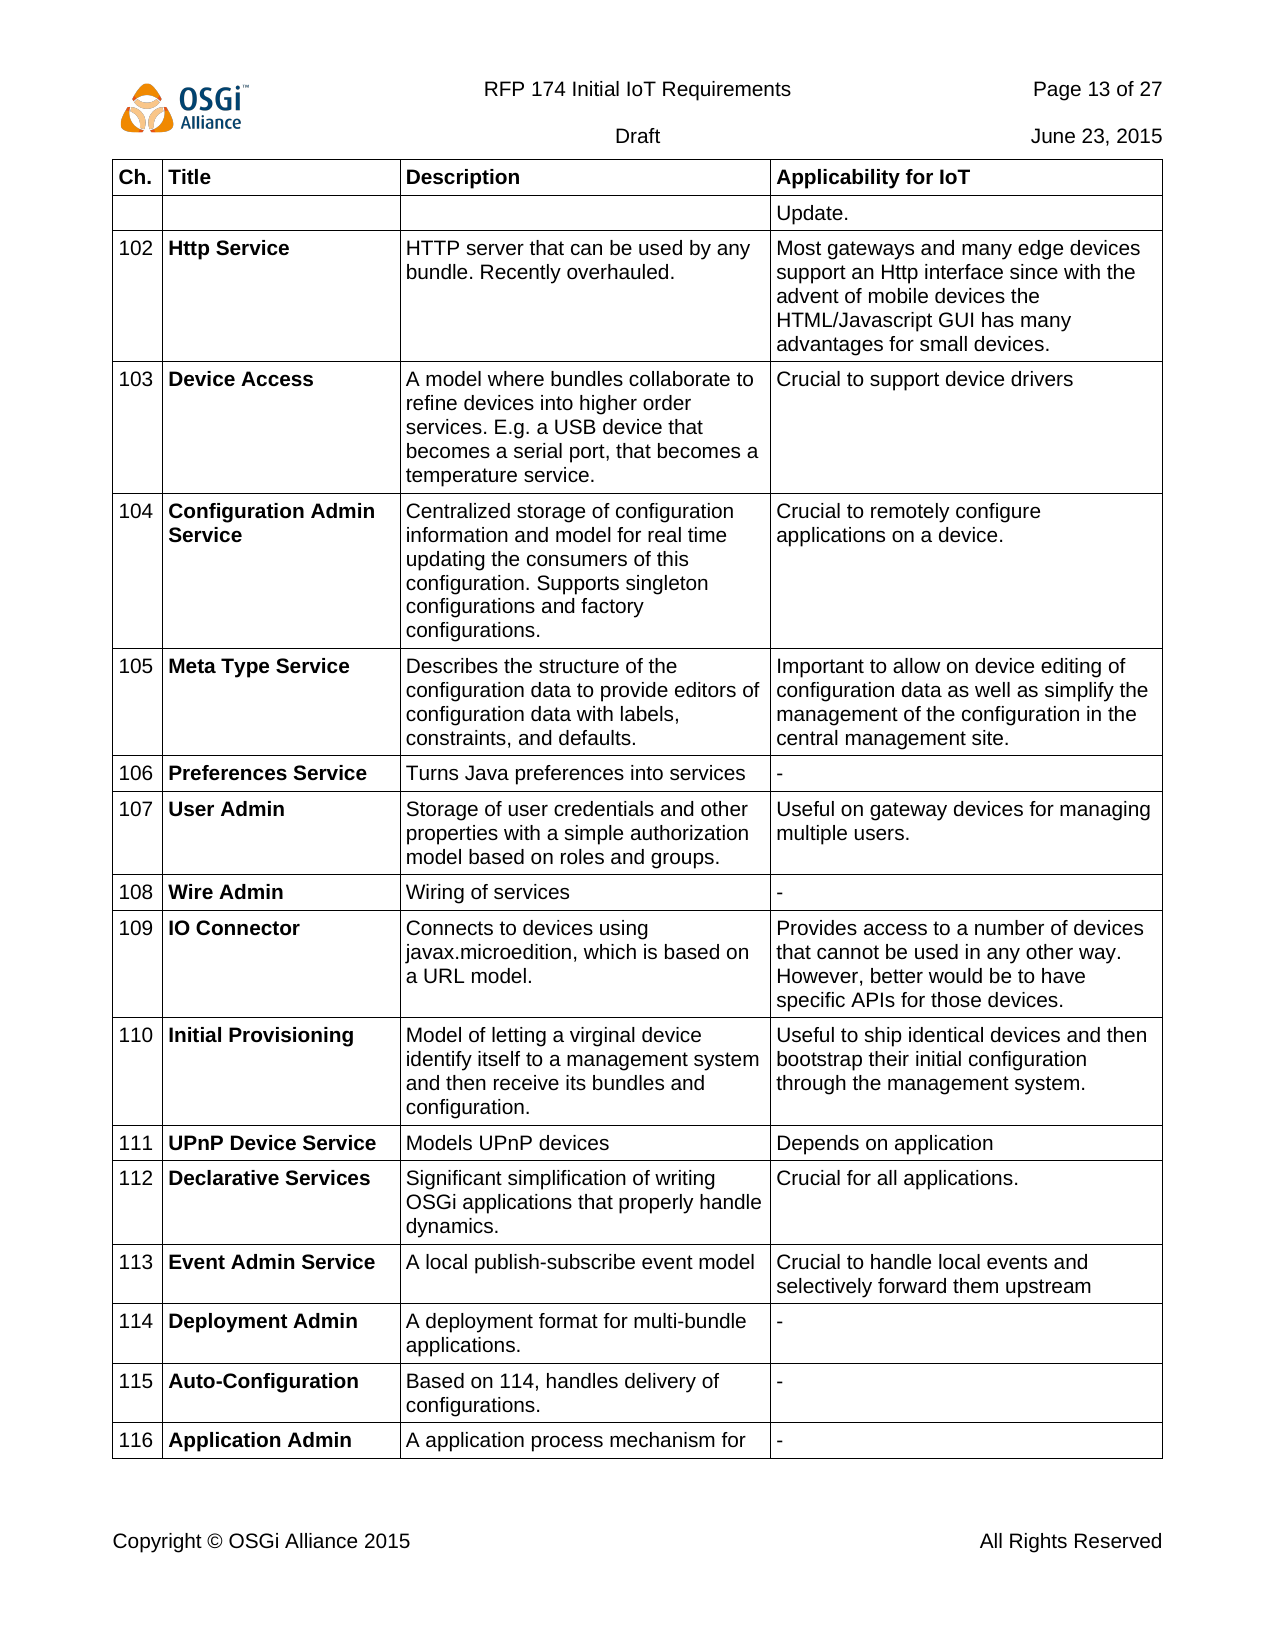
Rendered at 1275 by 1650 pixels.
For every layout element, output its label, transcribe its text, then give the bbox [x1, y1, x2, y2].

table_cell Describes the structure of the configuration data to provide editors of configuration data with labels, constraints, and defaults. [401, 649, 770, 755]
table_cell Significant simplification of writing OSGi applications that properly handle dynamics. [401, 1161, 770, 1244]
table_cell Depends on application [771, 1126, 1162, 1160]
table_cell Crucial to support device drivers [771, 362, 1162, 493]
table_cell Configuration Admin Service [163, 494, 400, 648]
table_header Applicability for IoT [771, 160, 1162, 194]
table_cell 108 [113, 875, 162, 910]
table_cell - [771, 875, 1162, 910]
table_cell 111 [113, 1126, 162, 1160]
table_cell Auto-Configuration [163, 1364, 400, 1422]
table_cell Update. [771, 196, 1162, 230]
table_cell HTTP server that can be used by any bundle. Recently overhauled. [401, 231, 770, 361]
table_cell Wiring of services [401, 875, 770, 910]
table_cell Event Admin Service [163, 1245, 400, 1303]
table_cell Centralized storage of configuration information and model for real time updating the consumers of this configuration. Supports singleton configurations and factory configurations. [401, 494, 770, 648]
table_cell User Admin [163, 792, 400, 874]
table_cell 113 [113, 1245, 162, 1303]
table_cell IO Connector [163, 911, 400, 1017]
table_cell UPnP Device Service [163, 1126, 400, 1160]
table_cell Useful on gateway devices for managing multiple users. [771, 792, 1162, 874]
table_cell [401, 196, 770, 230]
table_cell Application Admin [163, 1423, 400, 1458]
table_cell Wire Admin [163, 875, 400, 910]
table_cell 112 [113, 1161, 162, 1244]
table_cell A application process mechanism for [401, 1423, 770, 1458]
table_cell 102 [113, 231, 162, 361]
table_header Title [163, 160, 400, 194]
table_cell Meta Type Service [163, 649, 400, 755]
table_cell - [771, 1423, 1162, 1458]
table_cell Provides access to a number of devices that cannot be used in any other way. However, better would be to have specific APIs for those devices. [771, 911, 1162, 1017]
table_cell - [771, 1364, 1162, 1422]
table_cell Initial Provisioning [163, 1018, 400, 1125]
table_cell 110 [113, 1018, 162, 1125]
table_cell 103 [113, 362, 162, 493]
table_cell 106 [113, 756, 162, 791]
table_cell 104 [113, 494, 162, 648]
table_cell A deployment format for multi-bundle applications. [401, 1304, 770, 1363]
table_cell Crucial to handle local events and selectively forward them upstream [771, 1245, 1162, 1303]
table_cell Http Service [163, 231, 400, 361]
table_cell 105 [113, 649, 162, 755]
table_cell Connects to devices using javax.microedition, which is based on a URL model. [401, 911, 770, 1017]
picture [113, 76, 257, 140]
table_cell 115 [113, 1364, 162, 1422]
table_cell Models UPnP devices [401, 1126, 770, 1160]
table_cell 107 [113, 792, 162, 874]
table_cell Useful to ship identical devices and then bootstrap their initial configuration through the management system. [771, 1018, 1162, 1125]
table_cell Important to allow on device editing of configuration data as well as simplify the management of the configuration in the central management site. [771, 649, 1162, 755]
table_cell 109 [113, 911, 162, 1017]
table_cell Crucial to remotely configure applications on a device. [771, 494, 1162, 648]
table_cell - [771, 756, 1162, 791]
table_cell Based on 114, handles delivery of configurations. [401, 1364, 770, 1422]
table_cell Model of letting a virginal device identify itself to a management system and then receive its bundles and configuration. [401, 1018, 770, 1125]
table_cell Storage of user credentials and other properties with a simple authorization model based on roles and groups. [401, 792, 770, 874]
table_cell [163, 196, 400, 230]
table_cell 116 [113, 1423, 162, 1458]
table_cell Preferences Service [163, 756, 400, 791]
table_cell Deployment Admin [163, 1304, 400, 1363]
table_cell - [771, 1304, 1162, 1363]
table_cell Declarative Services [163, 1161, 400, 1244]
table_cell [113, 196, 162, 230]
table_cell A model where bundles collaborate to refine devices into higher order services. E.g. a USB device that becomes a serial port, that becomes a temperature service. [401, 362, 770, 493]
table_cell Turns Java preferences into services [401, 756, 770, 791]
table_cell Device Access [163, 362, 400, 493]
table_header Description [401, 160, 770, 194]
table_cell Crucial for all applications. [771, 1161, 1162, 1244]
table_cell 114 [113, 1304, 162, 1363]
table_cell Most gateways and many edge devices support an Http interface since with the advent of mobile devices the HTML/Javascript GUI has many advantages for small devices. [771, 231, 1162, 361]
table_header Ch. [113, 160, 162, 194]
table_cell A local publish-subscribe event model [401, 1245, 770, 1303]
